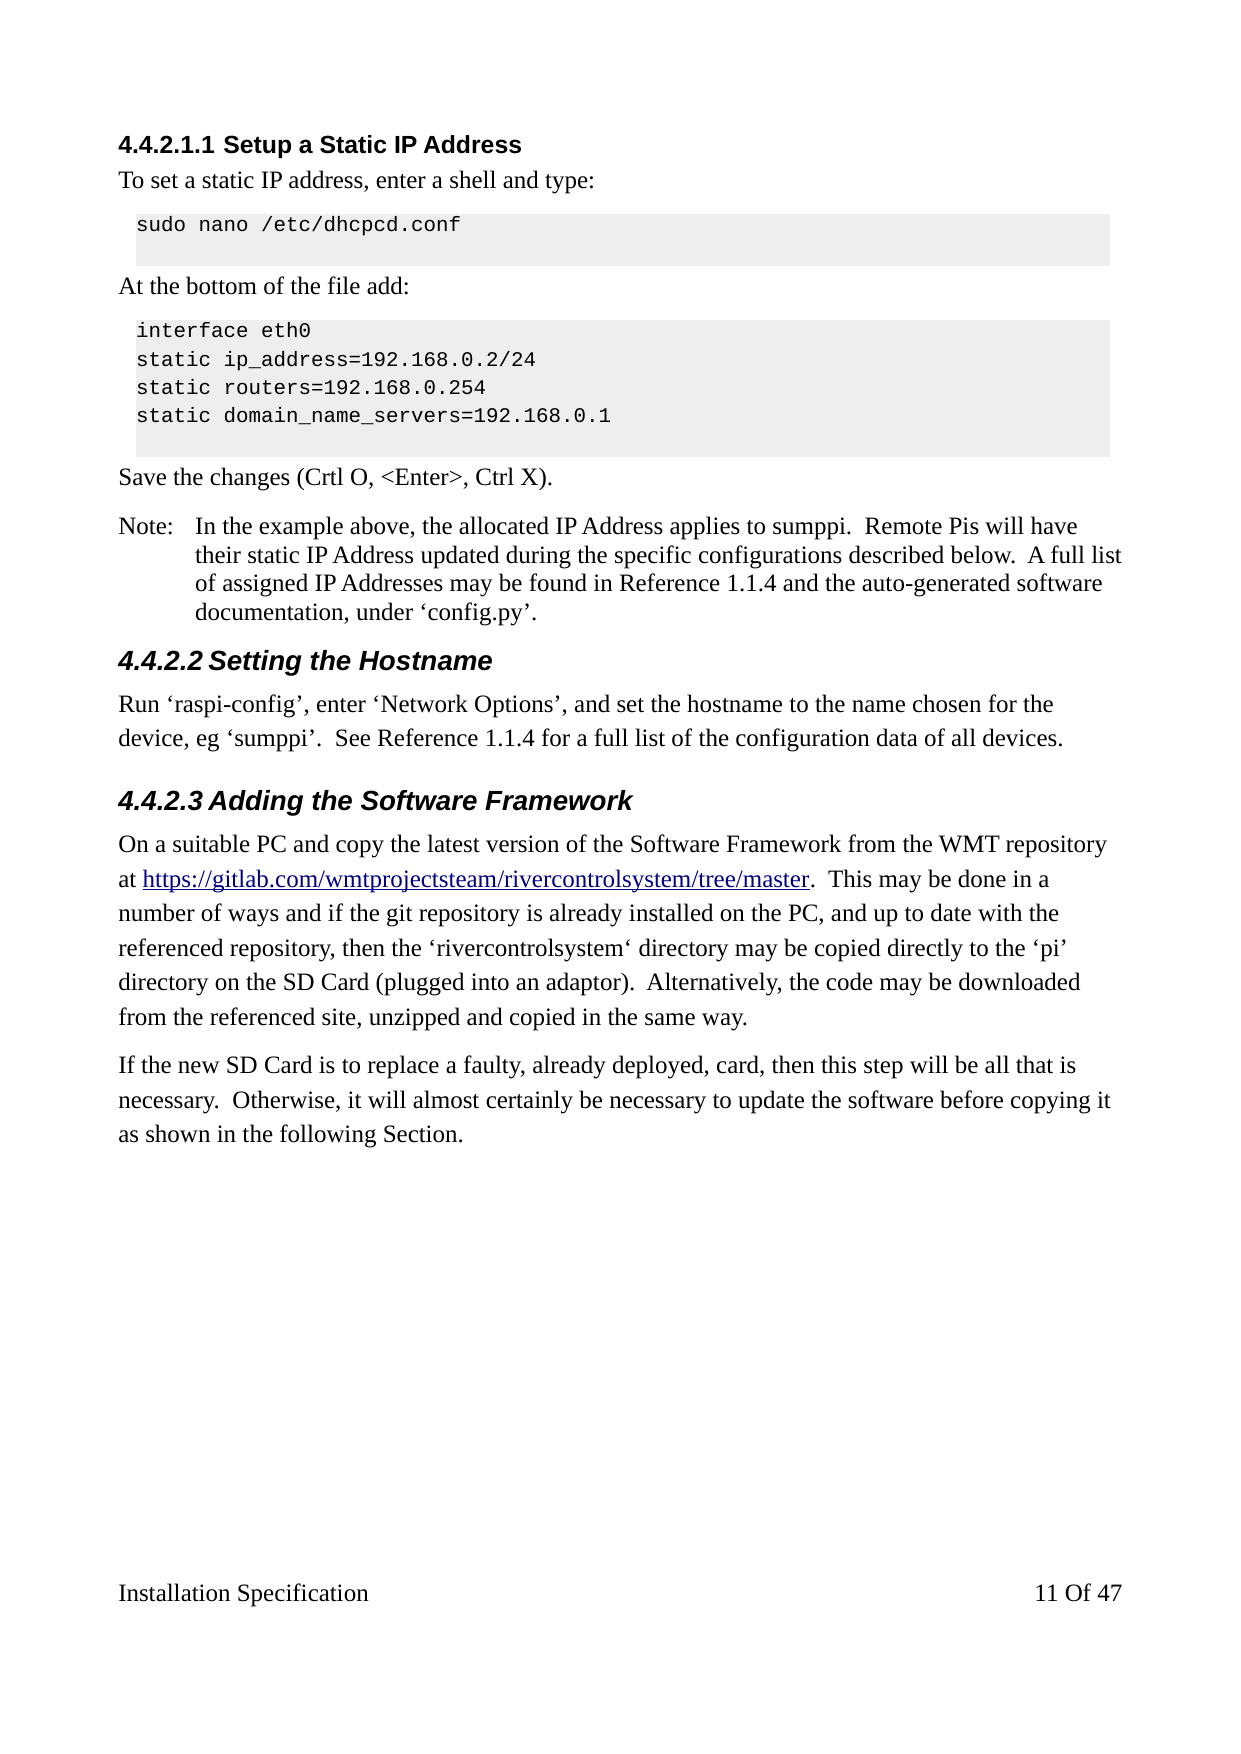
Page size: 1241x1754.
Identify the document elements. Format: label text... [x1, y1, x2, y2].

subtitle Save the changes (Crtl O, <Enter>, Ctrl X). [118, 462, 1122, 491]
text sudo nano /etc/dhcpcd.conf [136, 214, 1110, 238]
text If the new SD Card is to replace a faulty, already deployed, card, then this step will be all that is necessary. Otherwise, it will almost certainly be necessary to update the software before copying it as shown in the following Section. [118, 1051, 1122, 1148]
text interface eth0 [136, 320, 1110, 344]
text To set a static IP address, enter a shell and type: [118, 165, 1122, 194]
text Note: In the example above, the allocated IP Address applies to sumppi. Remote Pis will have their static IP Address updated during the specific configurations described below. A full list of assigned IP Addresses may be found in Reference 1.1.4 and the auto-generated software documentation, under ‘config.py’. [118, 511, 1122, 626]
text static domain_name_servers=192.168.0.1 [136, 405, 1110, 429]
text static ip_address=192.168.0.2/24 [136, 348, 1110, 372]
text Run ‘raspi-config’, enter ‘Network Options’, and set the hostname to the name chosen for the device, eg ‘sumppi’. See Reference 1.1.4 for a full list of the configuration data of all devices. [118, 689, 1122, 752]
subtitle Setup a Static IP Address [118, 131, 1122, 159]
subtitle Adding the Software Framework [118, 785, 1122, 817]
text On a suitable PC and copy the latest version of the Software Framework from the WMT repository at https://gitlab.com/wmtprojectsteam/rivercontrolsystem/tree/master. This may be done in a number of ways and if the git repository is already installed on the PC, and up to date with the referenced repository, then the ‘rivercontrolsystem‘ directory may be copied directly to the ‘pi’ directory on the SD Card (plugged into an adaptor). Alternatively, the code may be downloaded from the referenced site, unzipped and copied in the same way. [118, 829, 1122, 1030]
subtitle Setting the Hostname [118, 644, 1122, 676]
text static routers=192.168.0.254 [136, 377, 1110, 401]
text At the bottom of the file add: [118, 271, 1122, 300]
